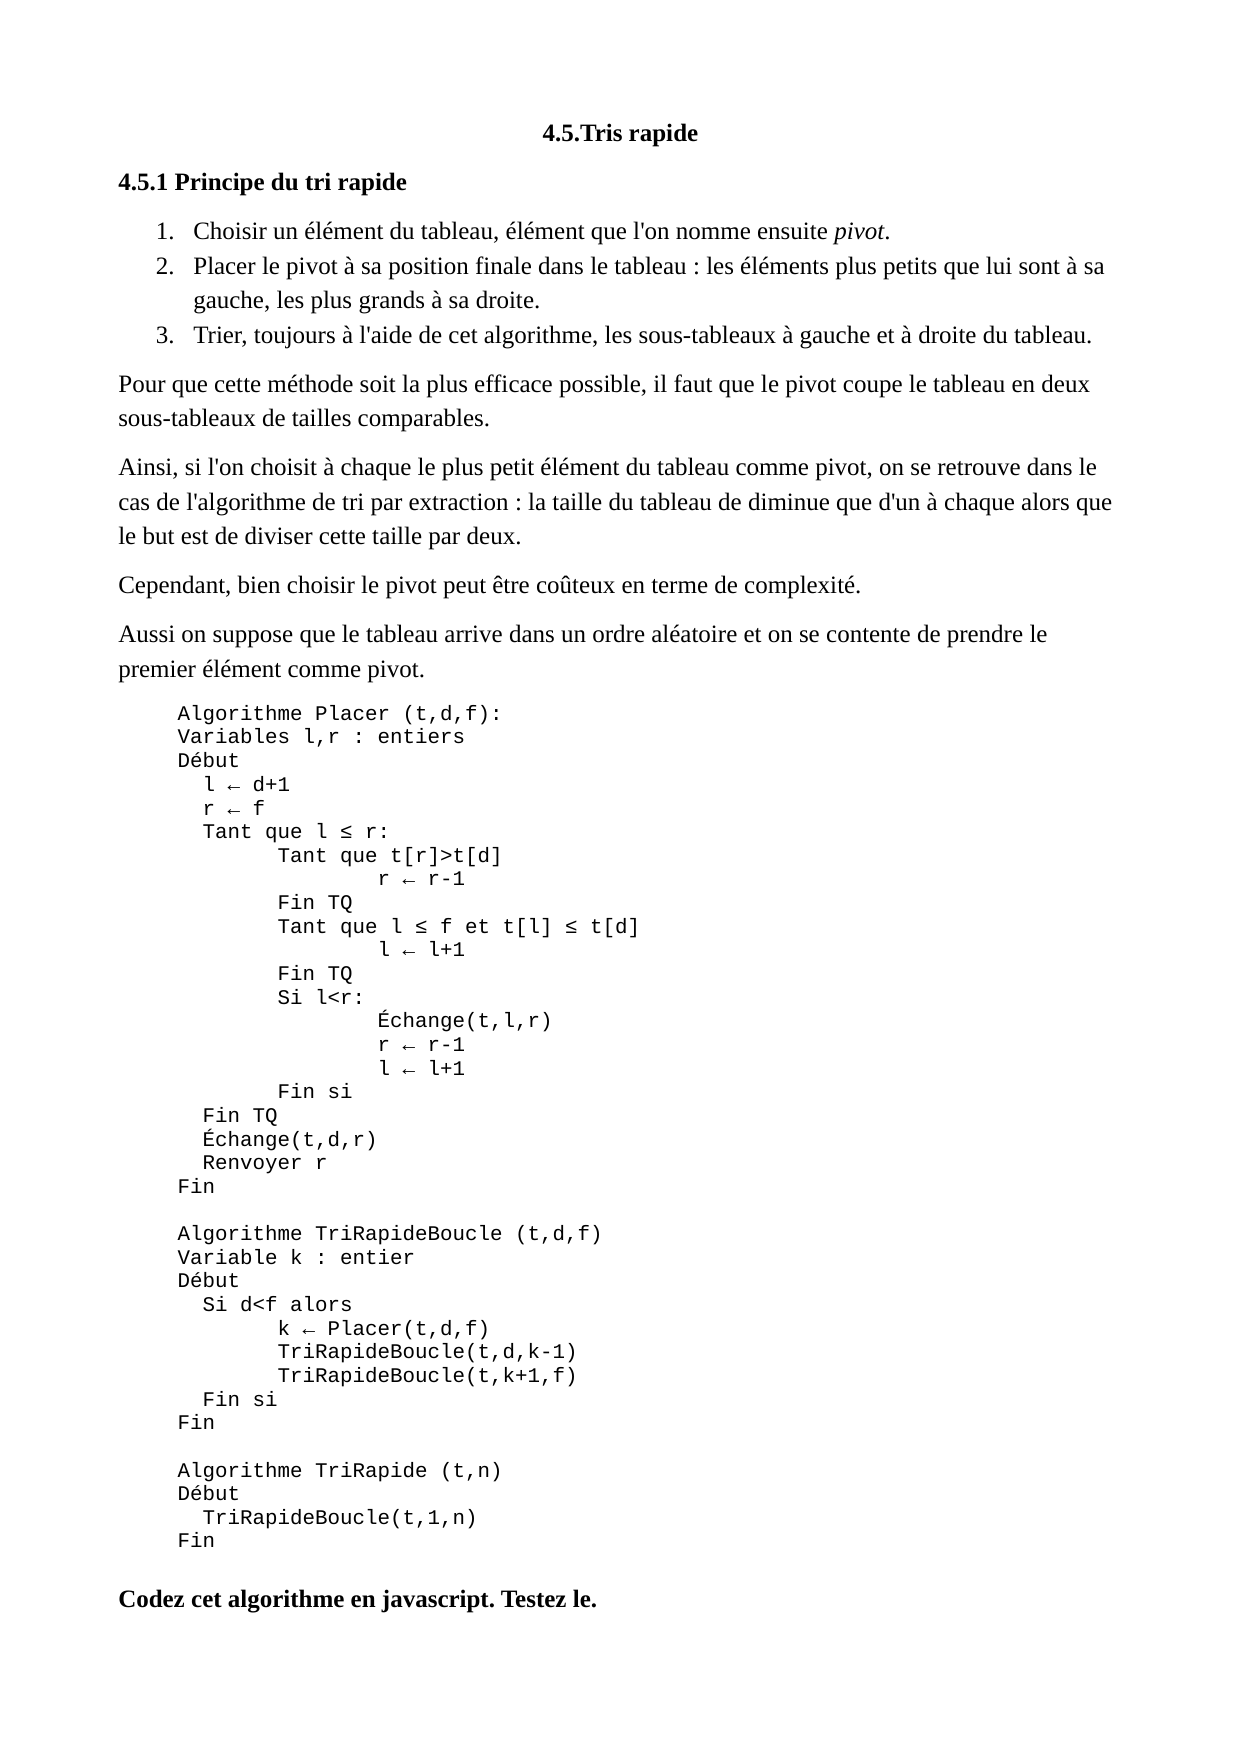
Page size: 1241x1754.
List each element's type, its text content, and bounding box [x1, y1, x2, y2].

text r ← r-1 [177, 1034, 1063, 1058]
text Échange(t,d,r) [177, 1128, 1063, 1152]
text Codez cet algorithme en javascript. Testez le. [118, 1584, 1122, 1612]
text Tant que l ≤ f et t[l] ≤ t[d] [177, 916, 1063, 939]
text Ainsi, si l'on choisit à chaque le plus petit élément du tableau comme pivot, on se retrouve dans le cas de l'algorithme de tri par extraction : la taille du tableau de diminue que d'un à chaque alors que le but est de diviser cette taille par deux. [118, 452, 1122, 550]
text Fin [177, 1531, 1063, 1554]
text k ← Placer(t,d,f) [177, 1318, 1063, 1341]
text TriRapideBoucle(t,k+1,f) [177, 1365, 1063, 1389]
text Si d<f alors [177, 1294, 1063, 1318]
text Début [177, 1270, 1063, 1294]
text Fin TQ [177, 892, 1063, 916]
text Fin [177, 1412, 1063, 1436]
text TriRapideBoucle(t,d,k-1) [177, 1341, 1063, 1365]
list Choisir un élément du tableau, élément que l'on nomme ensuite pivot. [156, 216, 1122, 245]
text Fin si [177, 1081, 1063, 1105]
text Début [177, 750, 1063, 774]
text Pour que cette méthode soit la plus efficace possible, il faut que le pivot coupe le tableau en deux sous-tableaux de tailles comparables. [118, 369, 1122, 432]
text r ← f [177, 797, 1063, 821]
text 4.5.1 Principe du tri rapide [118, 167, 1122, 196]
text l ← l+1 [177, 1058, 1063, 1081]
text Tant que l ≤ r: [177, 821, 1063, 845]
text Algorithme TriRapideBoucle (t,d,f) [177, 1223, 1063, 1247]
text Algorithme Placer (t,d,f): [177, 703, 1063, 727]
text Variables l,r : entiers [177, 727, 1063, 750]
text TriRapideBoucle(t,1,n) [177, 1507, 1063, 1531]
text r ← r-1 [177, 868, 1063, 892]
text Fin si [177, 1389, 1063, 1412]
list Placer le pivot à sa position finale dans le tableau : les éléments plus petits que lui sont à sa gauche, les plus grands à sa droite. [156, 251, 1122, 314]
text Algorithme TriRapide (t,n) [177, 1459, 1063, 1483]
text Si l<r: [177, 987, 1063, 1010]
text l ← l+1 [177, 939, 1063, 963]
text Fin TQ [177, 963, 1063, 987]
text Échange(t,l,r) [177, 1010, 1063, 1034]
text 4.5.Tris rapide [118, 118, 1122, 147]
text Fin [177, 1176, 1063, 1199]
text Fin TQ [177, 1105, 1063, 1128]
text Aussi on suppose que le tableau arrive dans un ordre aléatoire et on se contente de prendre le premier élément comme pivot. [118, 619, 1122, 683]
text Renvoyer r [177, 1152, 1063, 1176]
list Trier, toujours à l'aide de cet algorithme, les sous-tableaux à gauche et à droite du tableau. [156, 320, 1122, 348]
text Cependant, bien choisir le pivot peut être coûteux en terme de complexité. [118, 570, 1122, 599]
text l ← d+1 [177, 774, 1063, 797]
text Variable k : entier [177, 1247, 1063, 1270]
text Début [177, 1483, 1063, 1507]
text Tant que t[r]>t[d] [177, 845, 1063, 868]
